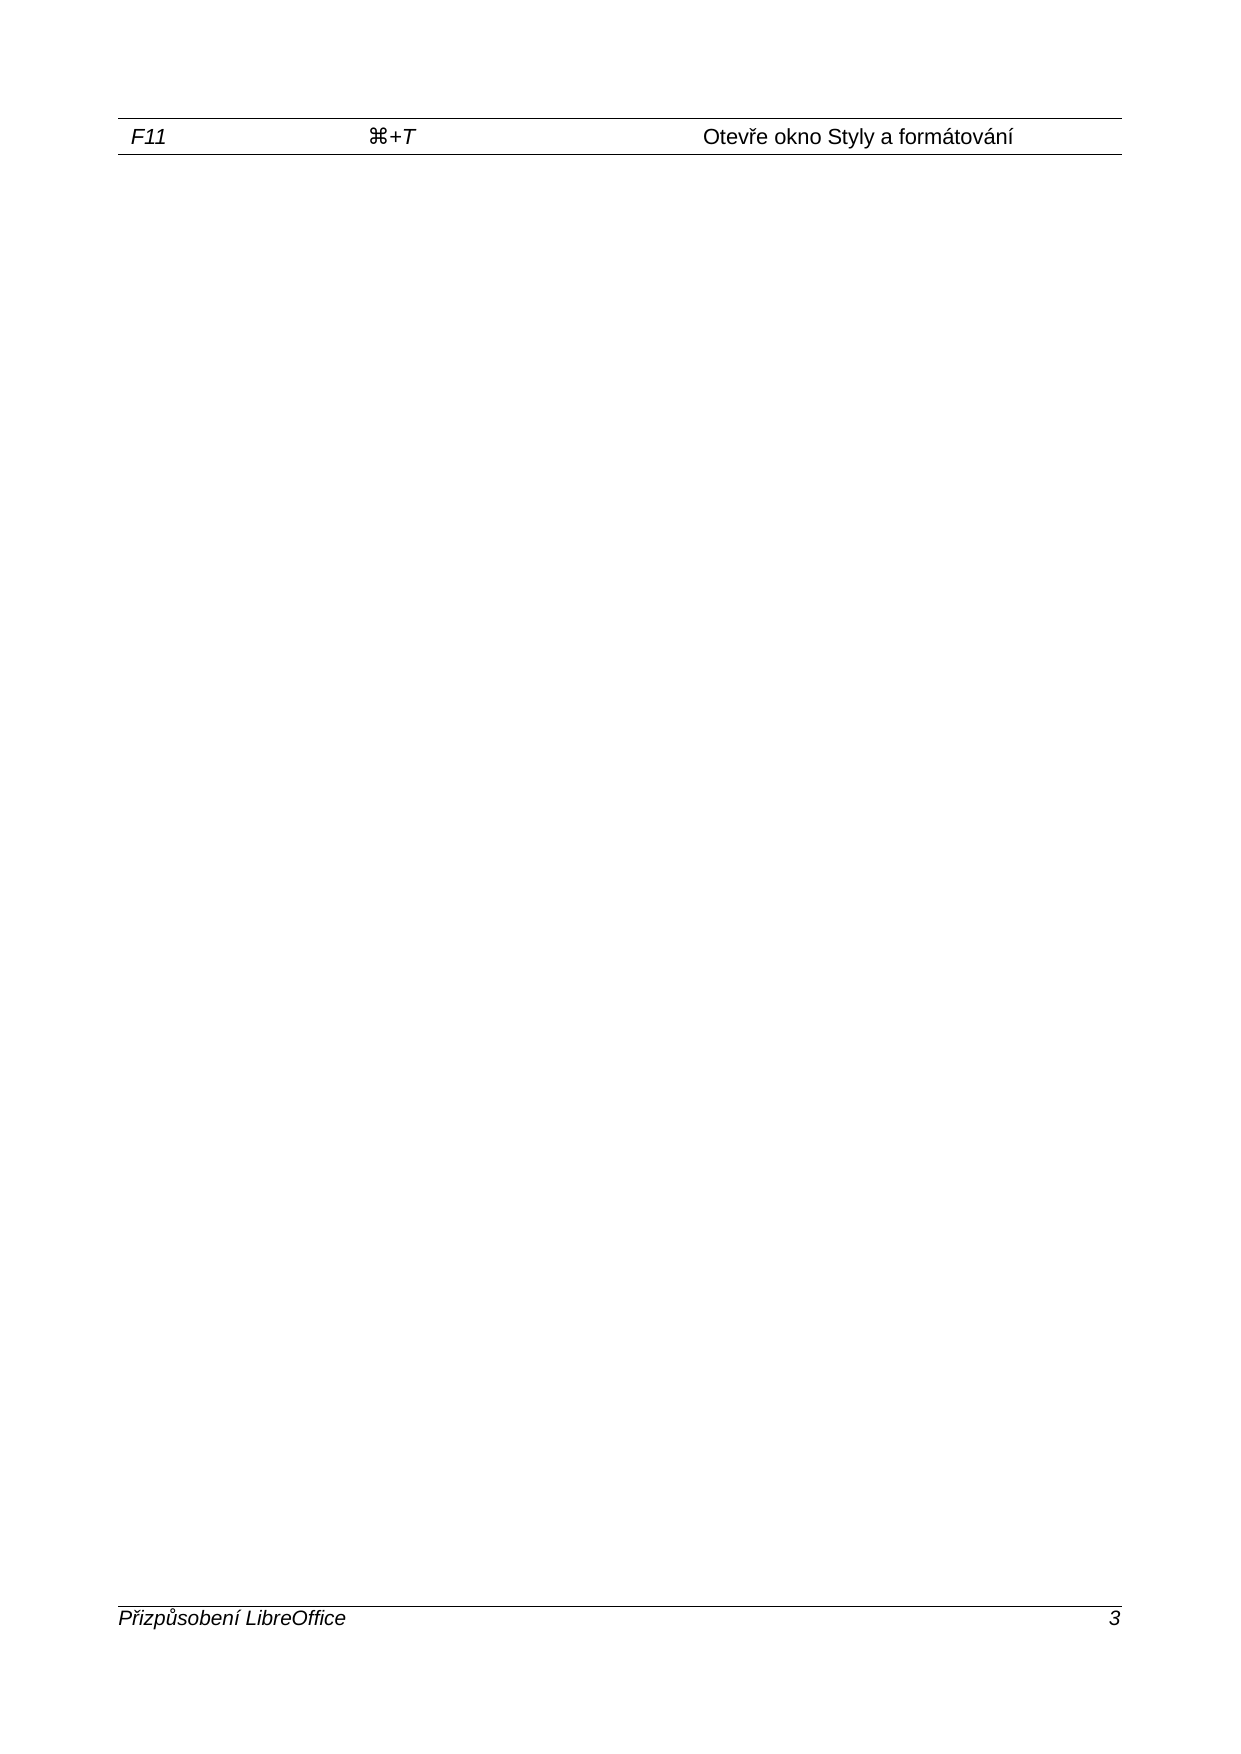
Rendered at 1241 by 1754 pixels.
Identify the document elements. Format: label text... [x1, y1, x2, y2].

table_cell Otevře okno Styly a formátování [690, 119, 1122, 153]
table_cell ⌘+T [355, 119, 690, 153]
table_cell F11 [118, 119, 355, 153]
